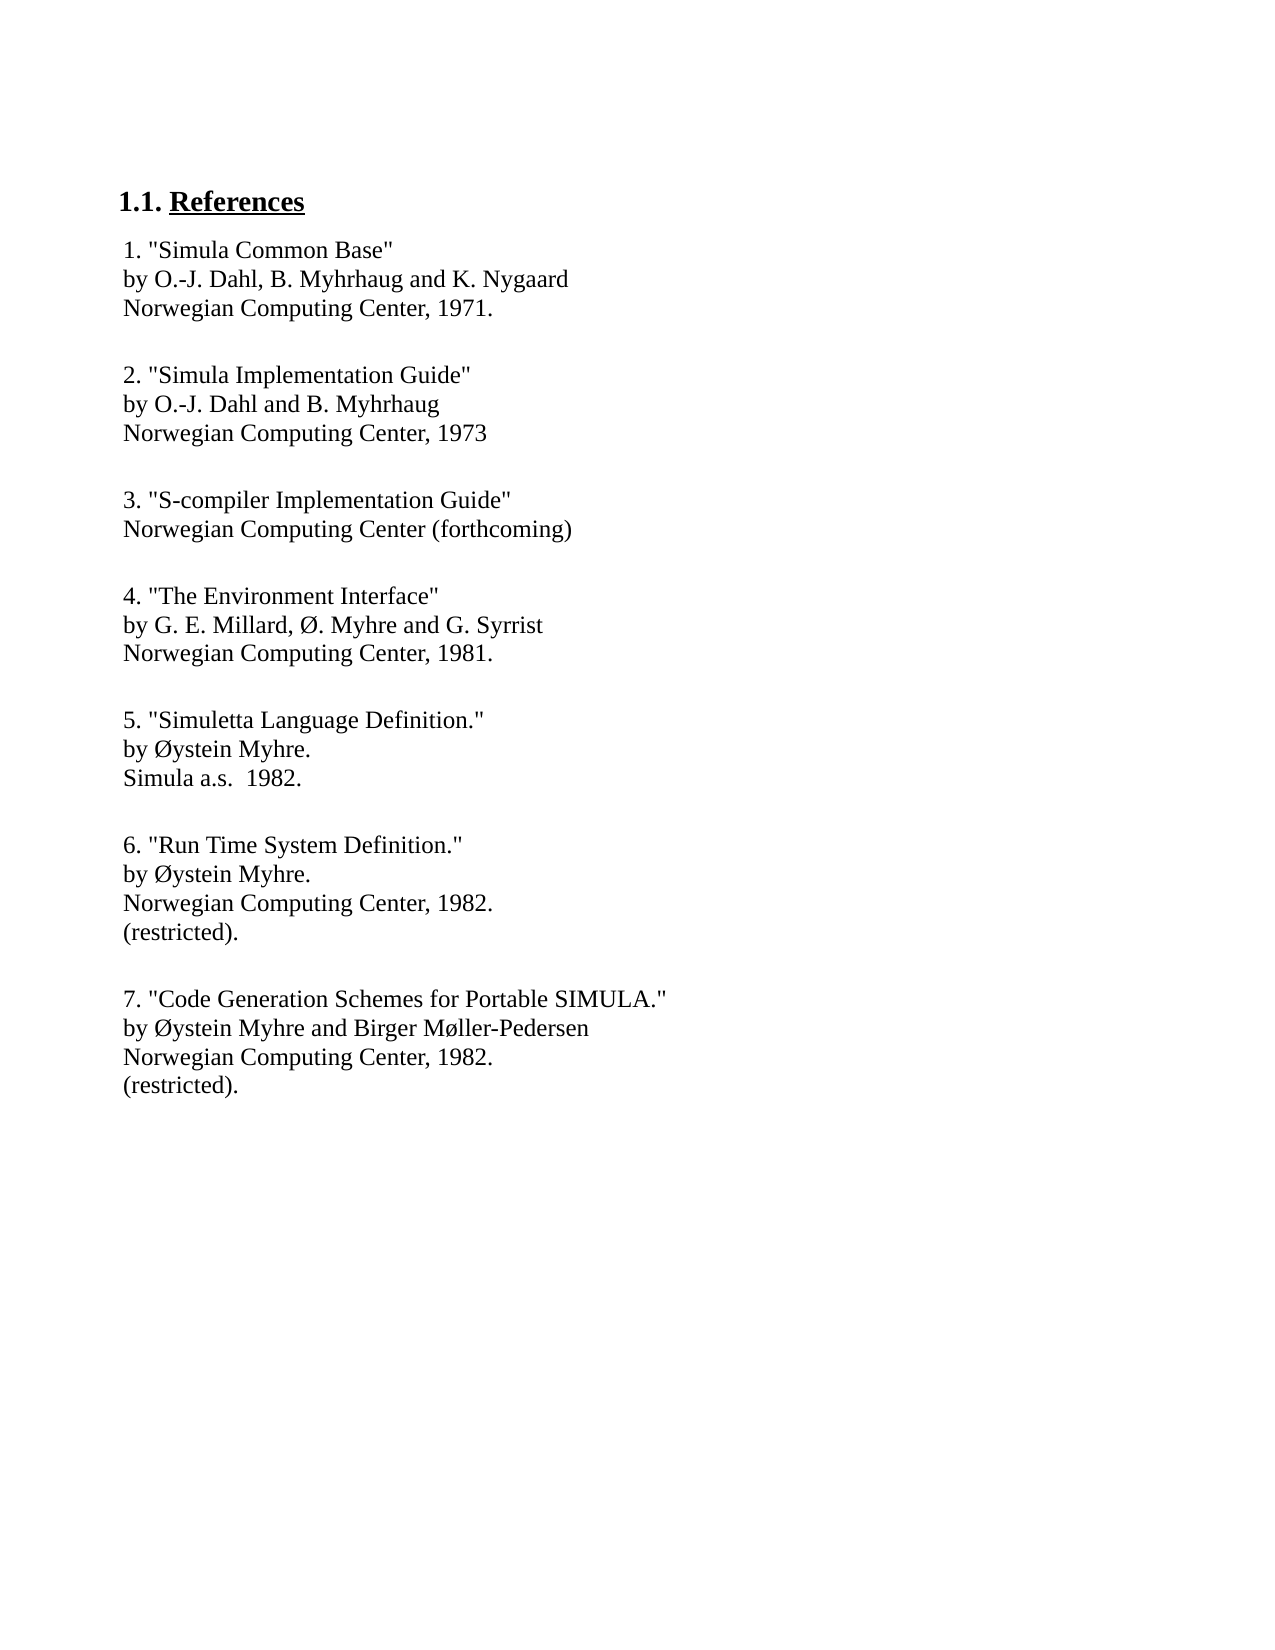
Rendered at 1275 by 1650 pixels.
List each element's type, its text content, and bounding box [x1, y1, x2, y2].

table_cell 6. "Run Time System Definition." by Øystein Myhre. Norwegian Computing Center, 1982. (restricted). [118, 826, 949, 979]
table_cell 4. "The Environment Interface" by G. E. Millard, Ø. Myhre and G. Syrrist Norwegian Computing Center, 1981. [118, 576, 949, 701]
table_cell 3. "S-compiler Implementation Guide" Norwegian Computing Center (forthcoming) [118, 481, 949, 576]
table_cell 5. "Simuletta Language Definition." by Øystein Myhre. Simula a.s. 1982. [118, 701, 949, 826]
subtitle 1.1. References [118, 184, 1157, 218]
table_header 1. "Simula Common Base" by O.-J. Dahl, B. Myhrhaug and K. Nygaard Norwegian Computing Center, 1971. [118, 230, 949, 356]
table_cell 7. "Code Generation Schemes for Portable SIMULA." by Øystein Myhre and Birger Møller-Pedersen Norwegian Computing Center, 1982. (restricted). [118, 980, 949, 1133]
table_cell 2. "Simula Implementation Guide" by O.-J. Dahl and B. Myhrhaug Norwegian Computing Center, 1973 [118, 356, 949, 481]
